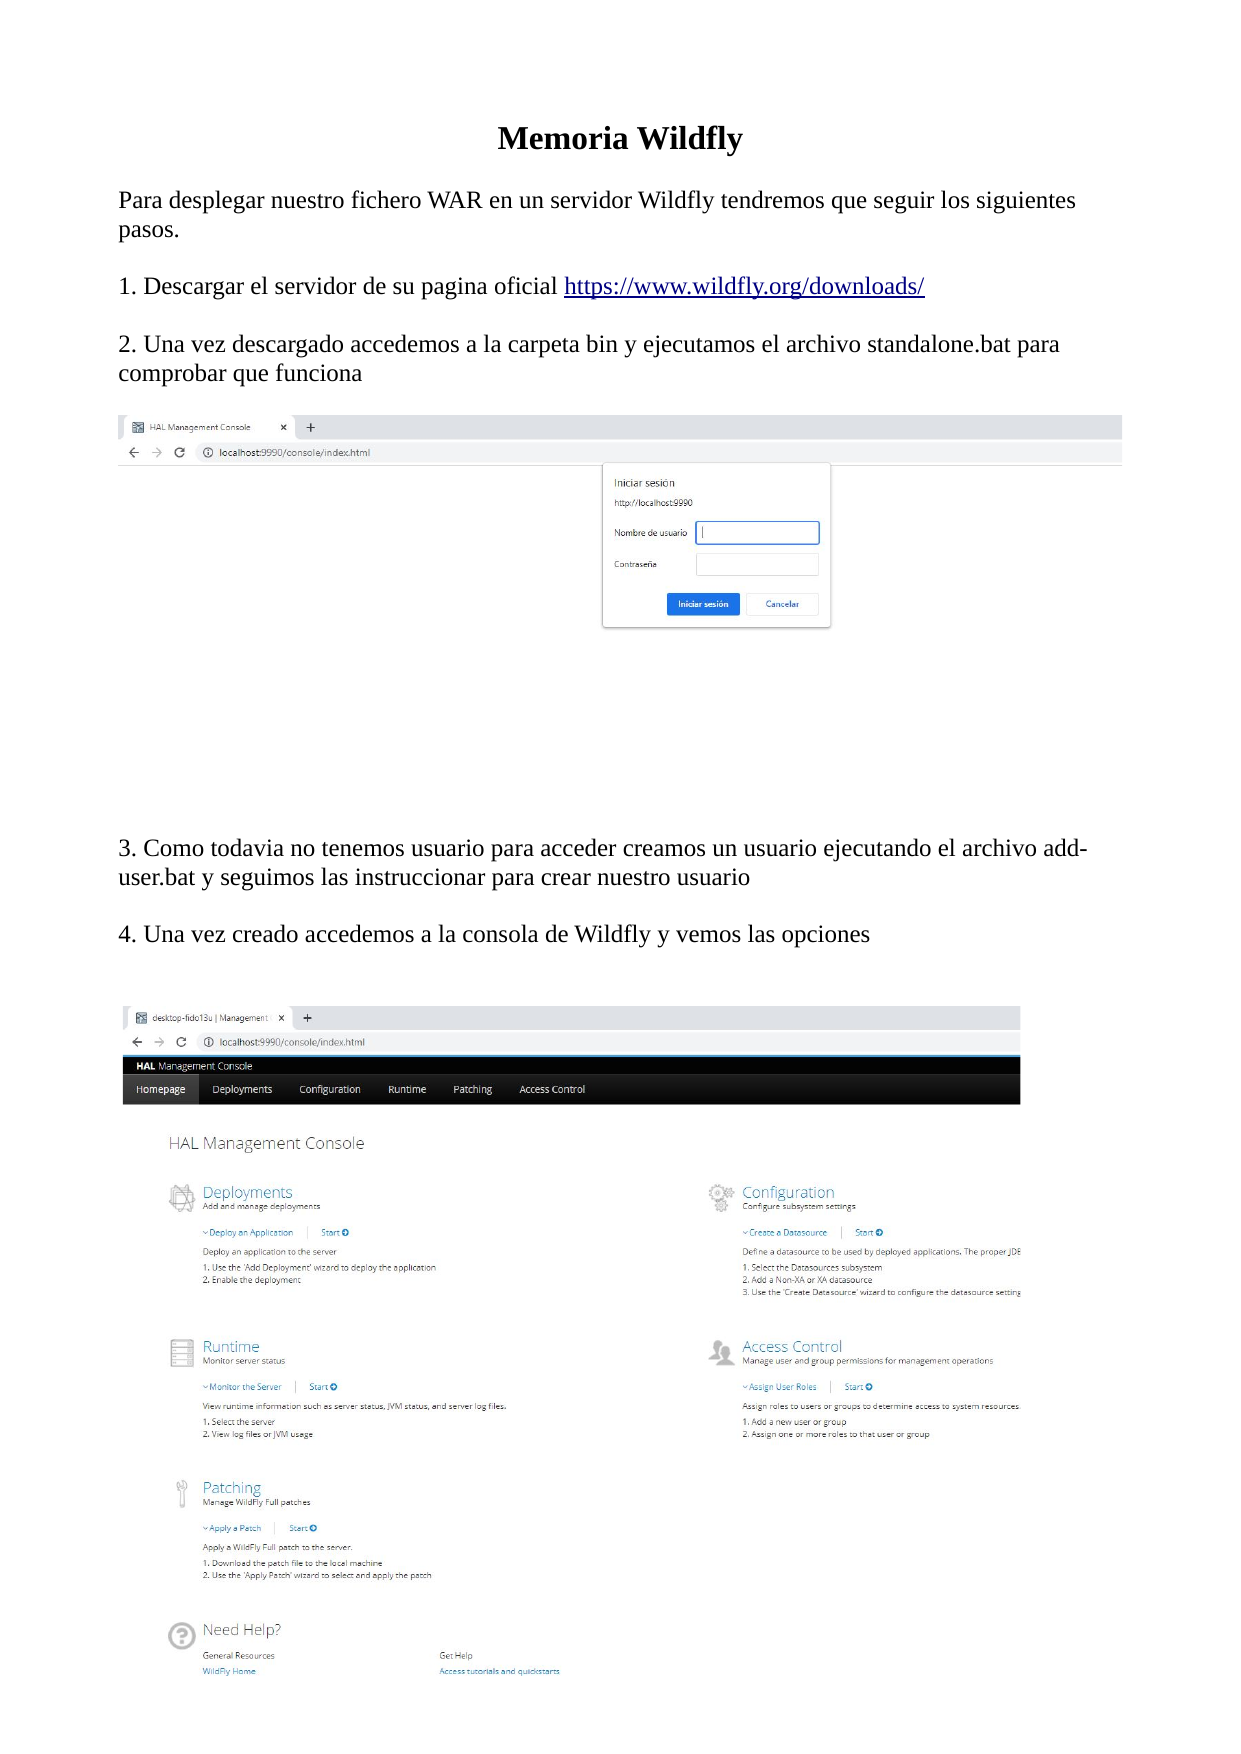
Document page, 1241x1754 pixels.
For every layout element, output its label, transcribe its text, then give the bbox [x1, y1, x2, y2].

text 4. Una vez creado accedemos a la consola de Wildfly y vemos las opciones [118, 919, 1122, 948]
picture [122, 1006, 1021, 1676]
text Para desplegar nuestro fichero WAR en un servidor Wildfly tendremos que seguir los siguientes pasos. [118, 185, 1122, 243]
text 2. Una vez descargado accedemos a la carpeta bin y ejecutamos el archivo standalone.bat para comprobar que funciona [118, 329, 1122, 386]
text Memoria Wildfly [118, 118, 1122, 156]
picture [118, 415, 1123, 747]
text 3. Como todavia no tenemos usuario para acceder creamos un usuario ejecutando el archivo add-user.bat y seguimos las instruccionar para crear nuestro usuario [118, 833, 1122, 891]
text 1. Descargar el servidor de su pagina oficial https://www.wildfly.org/downloads/ [118, 271, 1122, 300]
